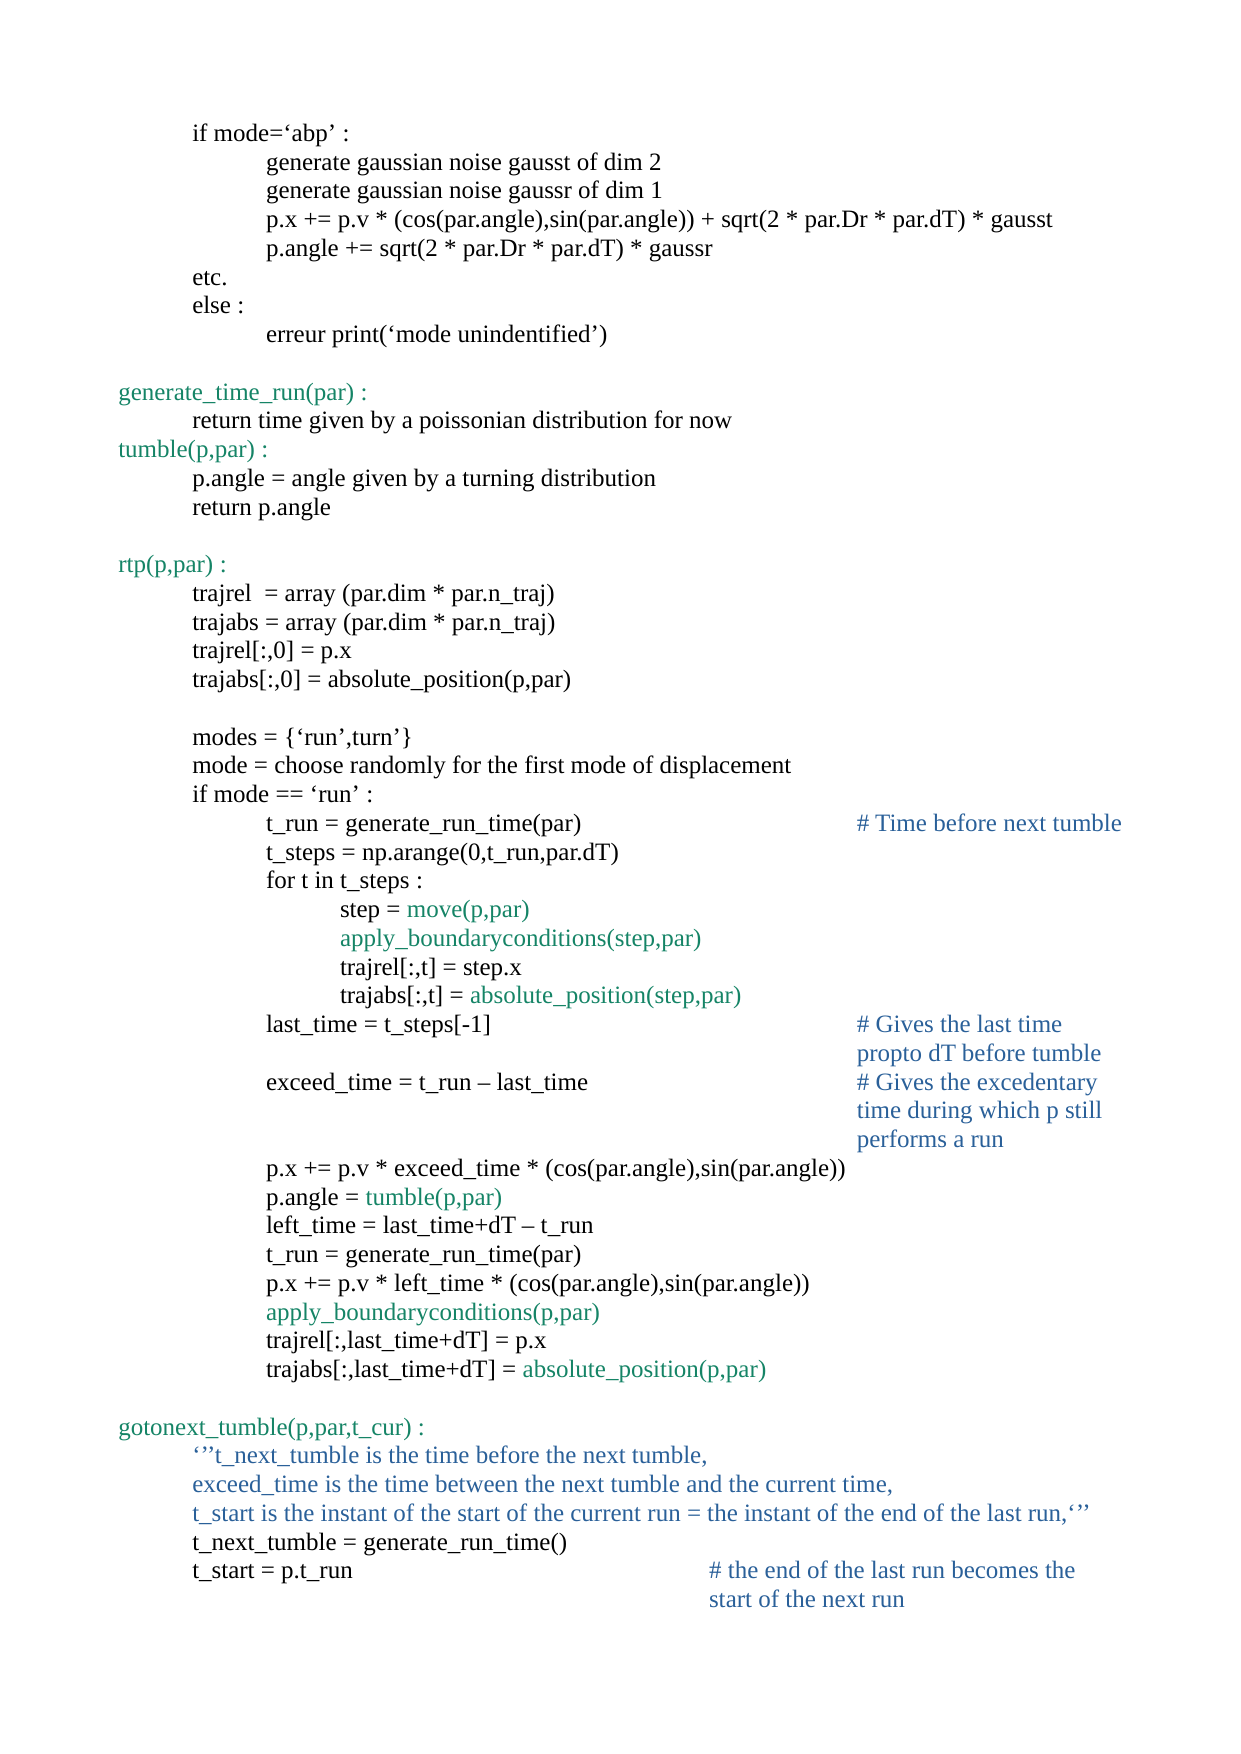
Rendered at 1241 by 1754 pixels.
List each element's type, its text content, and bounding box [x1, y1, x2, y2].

text generate gaussian noise gaussr of dim 1 [118, 176, 1122, 204]
text generate gaussian noise gausst of dim 2 [118, 147, 1122, 176]
text rtp(p,par) : [118, 549, 1122, 578]
text mode = choose randomly for the first mode of displacement [118, 751, 1122, 779]
text return p.angle [118, 492, 1122, 521]
text trajrel[:,last_time+dT] = p.x [118, 1326, 1122, 1354]
text left_time = last_time+dT – t_run [118, 1211, 1122, 1239]
text return time given by a poissonian distribution for now [118, 406, 1122, 434]
text trajrel[:,t] = step.x [118, 952, 1122, 981]
text exceed_time is the time between the next tumble and the current time, [118, 1469, 1122, 1498]
text trajabs[:,t] = absolute_position(step,par) [118, 981, 1122, 1009]
text p.x += p.v * (cos(par.angle),sin(par.angle)) + sqrt(2 * par.Dr * par.dT) * gausst [118, 204, 1122, 233]
text p.x += p.v * left_time * (cos(par.angle),sin(par.angle)) [118, 1268, 1122, 1297]
text last_time = t_steps[-1] # Gives the last time propto dT before tumble [118, 1009, 1122, 1067]
text trajabs[:,0] = absolute_position(p,par) [118, 664, 1122, 693]
text else : [118, 291, 1122, 319]
text t_start is the instant of the start of the current run = the instant of the end of the last run,‘’’ [118, 1498, 1122, 1527]
text apply_boundaryconditions(step,par) [118, 923, 1122, 952]
text modes = {‘run’,turn’} [118, 722, 1122, 751]
text ‘’’t_next_tumble is the time before the next tumble, [118, 1441, 1122, 1469]
text t_run = generate_run_time(par) # Time before next tumble [118, 808, 1122, 837]
text etc. [118, 262, 1122, 291]
text apply_boundaryconditions(p,par) [118, 1297, 1122, 1326]
text trajabs = array (par.dim * par.n_traj) [118, 607, 1122, 636]
text p.angle += sqrt(2 * par.Dr * par.dT) * gaussr [118, 233, 1122, 262]
text p.x += p.v * exceed_time * (cos(par.angle),sin(par.angle)) [118, 1153, 1122, 1182]
text if mode == ‘run’ : [118, 779, 1122, 808]
text gotonext_tumble(p,par,t_cur) : [118, 1412, 1122, 1441]
text t_next_tumble = generate_run_time() [118, 1527, 1122, 1556]
text p.angle = tumble(p,par) [118, 1182, 1122, 1211]
text tumble(p,par) : [118, 434, 1122, 463]
text trajabs[:,last_time+dT] = absolute_position(p,par) [118, 1354, 1122, 1383]
text for t in t_steps : [118, 866, 1122, 894]
text t_run = generate_run_time(par) [118, 1239, 1122, 1268]
text t_steps = np.arange(0,t_run,par.dT) [118, 837, 1122, 866]
text generate_time_run(par) : [118, 377, 1122, 406]
text trajrel = array (par.dim * par.n_traj) [118, 578, 1122, 607]
text if mode=‘abp’ : [118, 118, 1122, 147]
text exceed_time = t_run – last_time # Gives the excedentary time during which p still performs a run [118, 1067, 1122, 1153]
text step = move(p,par) [118, 894, 1122, 923]
text erreur print(‘mode unindentified’) [118, 319, 1122, 348]
text t_start = p.t_run # the end of the last run becomes the start of the next run [118, 1556, 1122, 1613]
text trajrel[:,0] = p.x [118, 636, 1122, 664]
text p.angle = angle given by a turning distribution [118, 463, 1122, 492]
